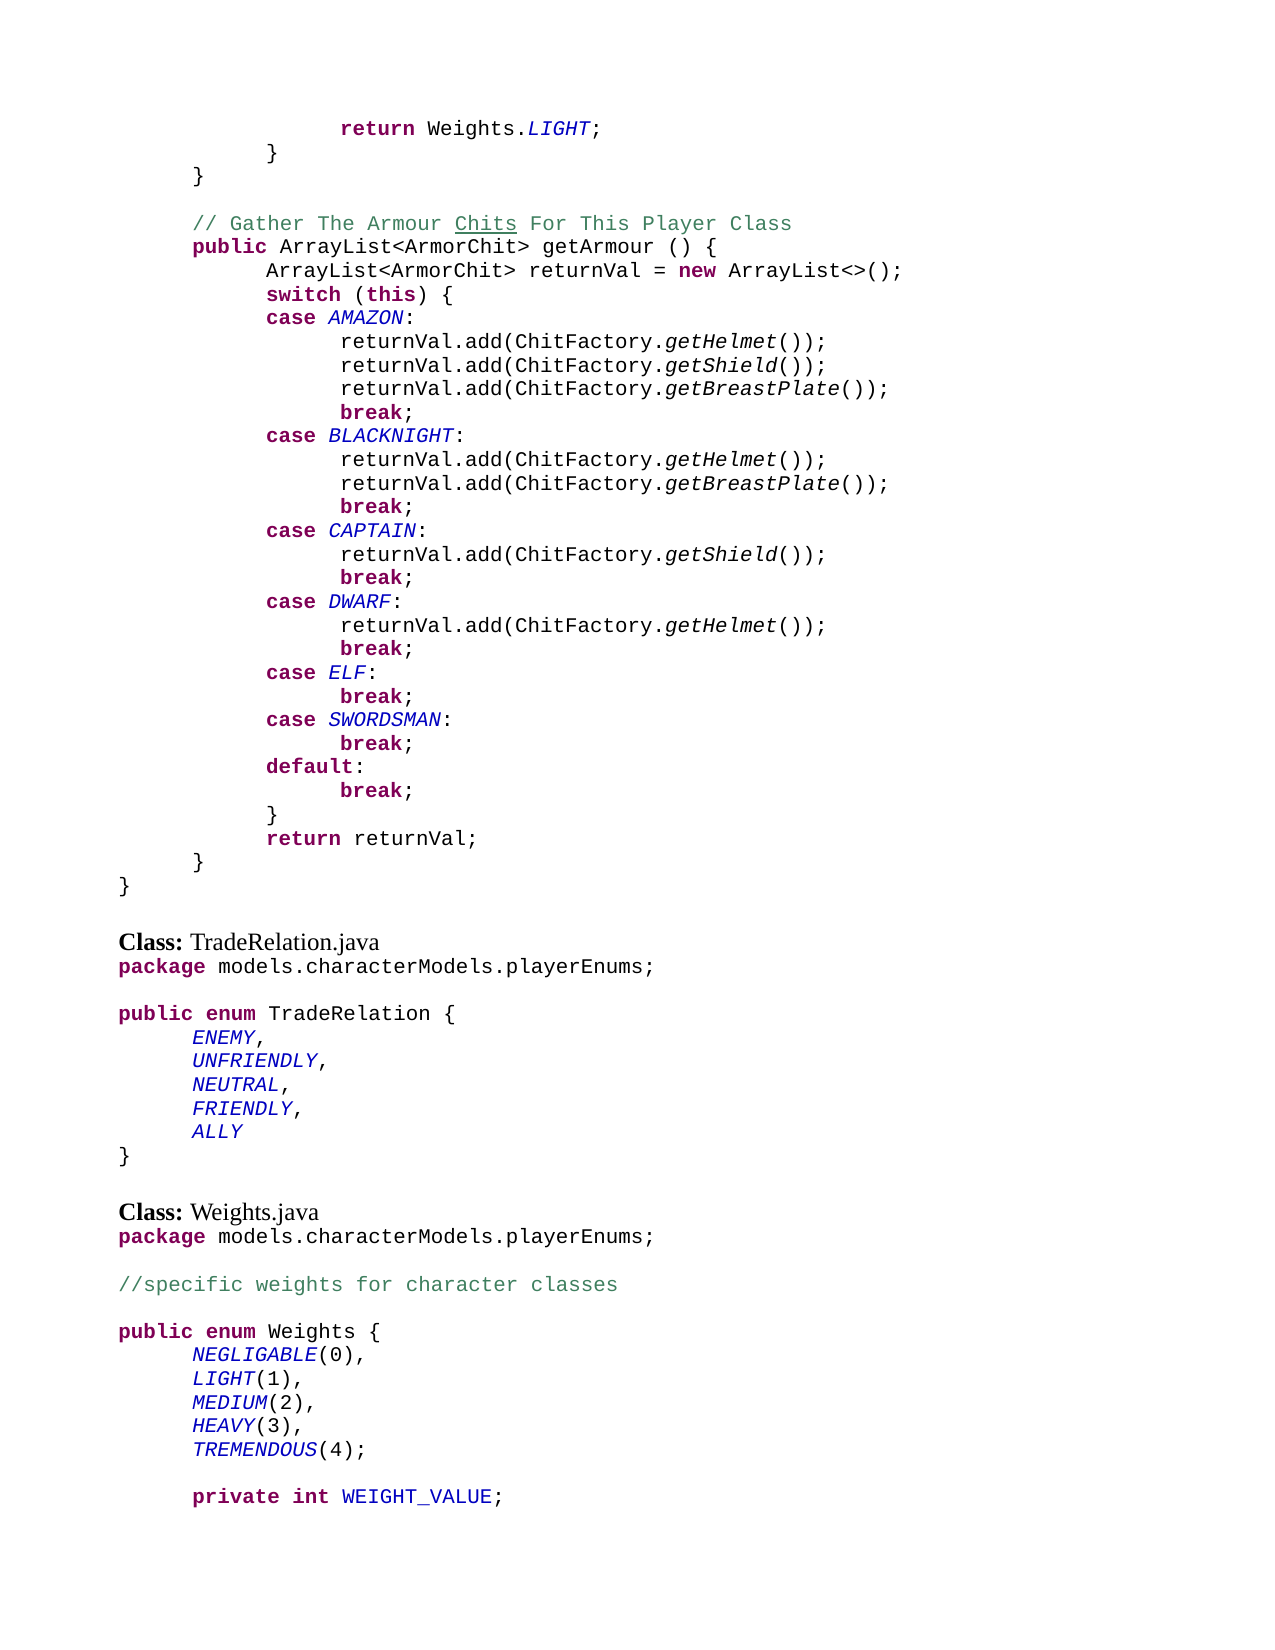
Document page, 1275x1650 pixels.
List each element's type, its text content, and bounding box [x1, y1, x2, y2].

text public ArrayList<ArmorChit> getArmour () { [118, 236, 1157, 260]
text MEDIUM(2), [118, 1392, 1157, 1415]
text UNFRIENDLY, [118, 1051, 1157, 1074]
text break; [118, 402, 1157, 426]
text return Weights.LIGHT; [118, 118, 1157, 142]
text } [118, 1145, 1157, 1169]
text break; [118, 780, 1157, 804]
text case CAPTAIN: [118, 520, 1157, 544]
text package models.characterModels.playerEnums; [118, 956, 1157, 979]
text public enum TradeRelation { [118, 1003, 1157, 1027]
text returnVal.add(ChitFactory.getShield()); [118, 354, 1157, 378]
text returnVal.add(ChitFactory.getShield()); [118, 544, 1157, 567]
text ENEMY, [118, 1027, 1157, 1051]
text returnVal.add(ChitFactory.getHelmet()); [118, 331, 1157, 354]
text //specific weights for character classes [118, 1273, 1157, 1297]
text LIGHT(1), [118, 1368, 1157, 1392]
text Class: TradeRelation.java [118, 927, 1157, 956]
text break; [118, 638, 1157, 662]
text case SWORDSMAN: [118, 709, 1157, 733]
text default: [118, 757, 1157, 780]
text } [118, 804, 1157, 827]
text } [118, 875, 1157, 898]
text returnVal.add(ChitFactory.getBreastPlate()); [118, 378, 1157, 402]
text Class: Weights.java [118, 1197, 1157, 1226]
text NEUTRAL, [118, 1074, 1157, 1098]
text } [118, 851, 1157, 875]
text package models.characterModels.playerEnums; [118, 1226, 1157, 1250]
text // Gather The Armour Chits For This Player Class [118, 213, 1157, 236]
text break; [118, 733, 1157, 757]
text returnVal.add(ChitFactory.getBreastPlate()); [118, 473, 1157, 496]
text switch (this) { [118, 284, 1157, 307]
text FRIENDLY, [118, 1098, 1157, 1121]
text break; [118, 686, 1157, 709]
text case ELF: [118, 662, 1157, 686]
text ALLY [118, 1121, 1157, 1145]
text return returnVal; [118, 827, 1157, 851]
text NEGLIGABLE(0), [118, 1344, 1157, 1368]
text } [118, 165, 1157, 189]
text returnVal.add(ChitFactory.getHelmet()); [118, 449, 1157, 473]
text ArrayList<ArmorChit> returnVal = new ArrayList<>(); [118, 260, 1157, 284]
text TREMENDOUS(4); [118, 1439, 1157, 1463]
text returnVal.add(ChitFactory.getHelmet()); [118, 615, 1157, 638]
text HEAVY(3), [118, 1415, 1157, 1439]
text case BLACKNIGHT: [118, 426, 1157, 449]
text case AMAZON: [118, 307, 1157, 331]
text public enum Weights { [118, 1321, 1157, 1344]
text case DWARF: [118, 591, 1157, 615]
text break; [118, 496, 1157, 520]
text private int WEIGHT_VALUE; [118, 1486, 1157, 1510]
text } [118, 142, 1157, 165]
text break; [118, 567, 1157, 591]
